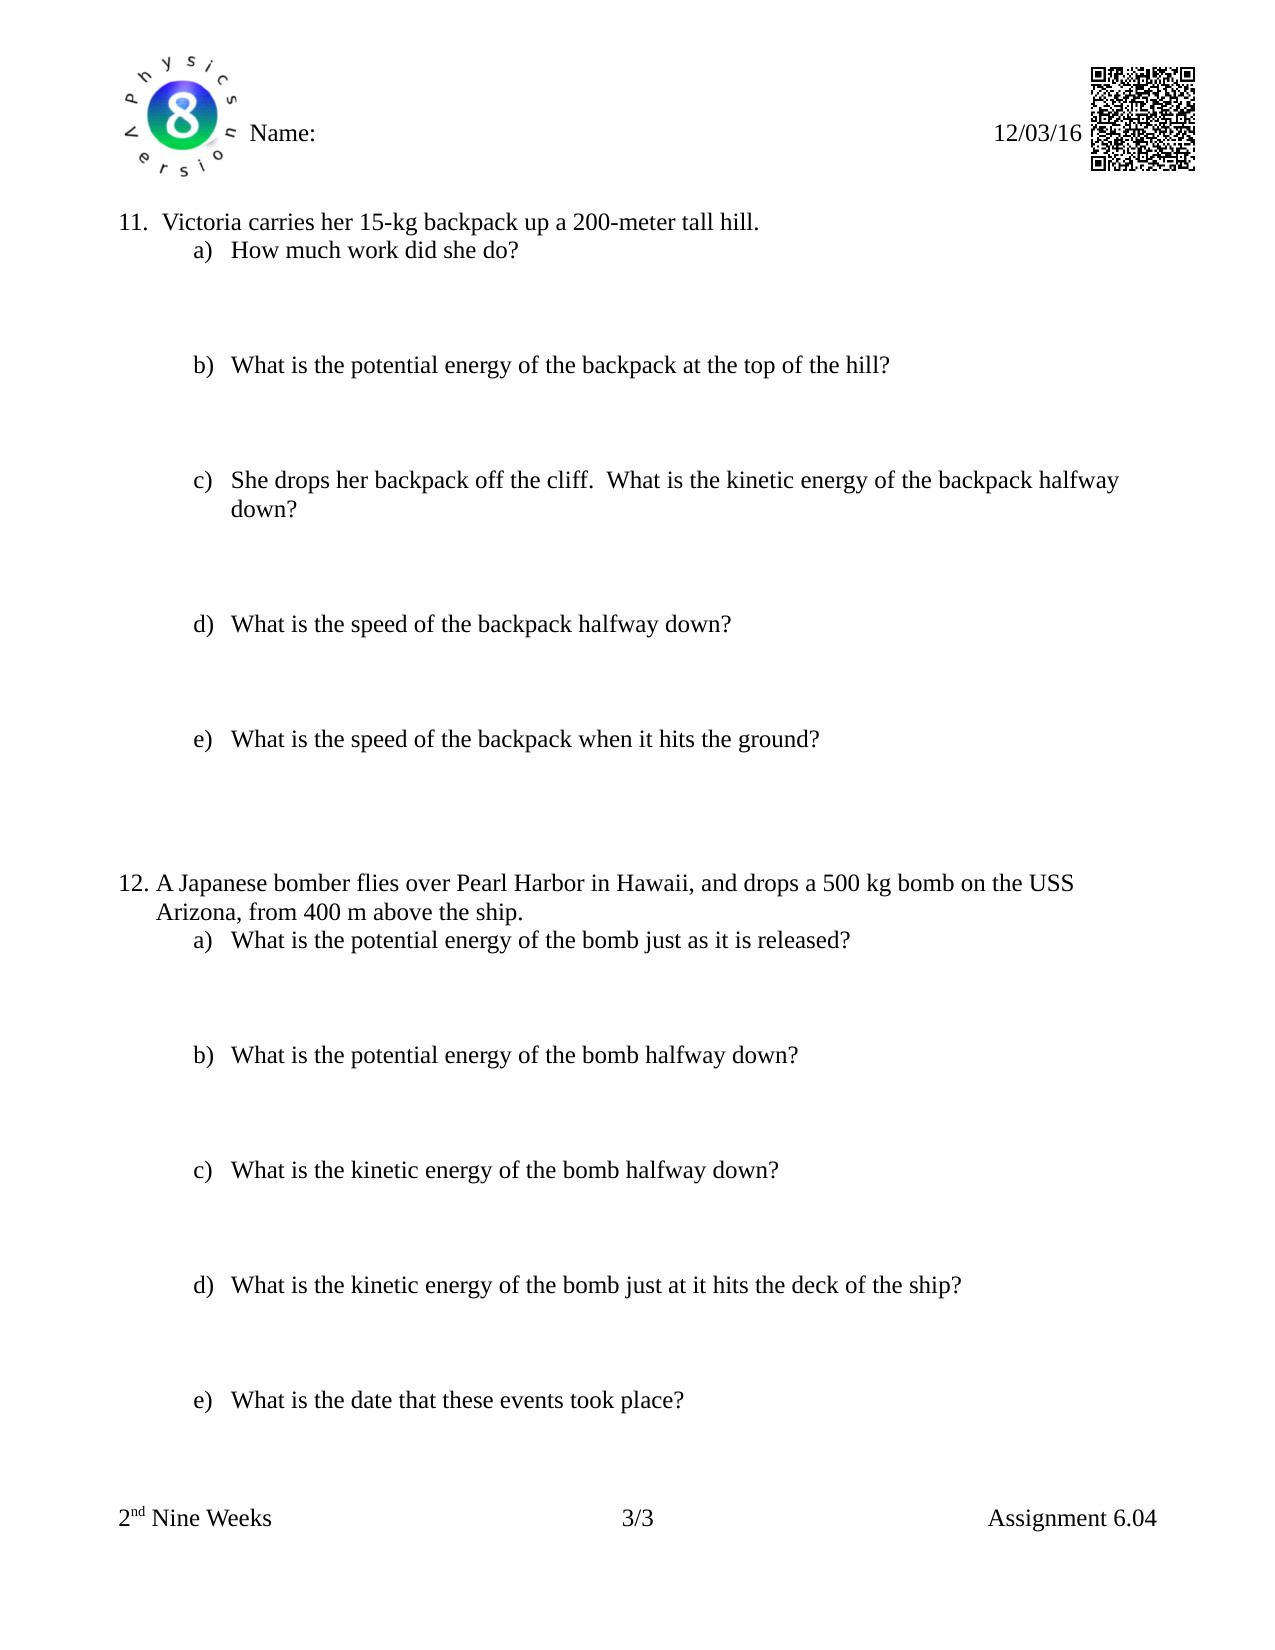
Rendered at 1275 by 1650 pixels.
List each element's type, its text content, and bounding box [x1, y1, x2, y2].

list What is the potential energy of the backpack at the top of the hill? [193, 351, 1157, 379]
list A Japanese bomber flies over Pearl Harbor in Hawaii, and drops a 500 kg bomb on the USS Arizona, from 400 m above the ship. [118, 868, 1157, 926]
list How much work did she do? [193, 236, 1157, 264]
list Victoria carries her 15-kg backpack up a 200-meter tall hill. [118, 207, 1157, 236]
list What is the potential energy of the bomb halfway down? [193, 1041, 1157, 1069]
picture [1082, 58, 1203, 179]
list What is the speed of the backpack halfway down? [193, 609, 1157, 638]
picture [124, 56, 237, 177]
list What is the date that these events took place? [193, 1386, 1157, 1414]
list What is the kinetic energy of the bomb halfway down? [193, 1156, 1157, 1184]
list What is the speed of the backpack when it hits the ground? [193, 724, 1157, 753]
list She drops her backpack off the cliff. What is the kinetic energy of the backpack halfway down? [193, 466, 1157, 523]
list What is the potential energy of the bomb just as it is released? [193, 926, 1157, 954]
list What is the kinetic energy of the bomb just at it hits the deck of the ship? [193, 1271, 1157, 1299]
